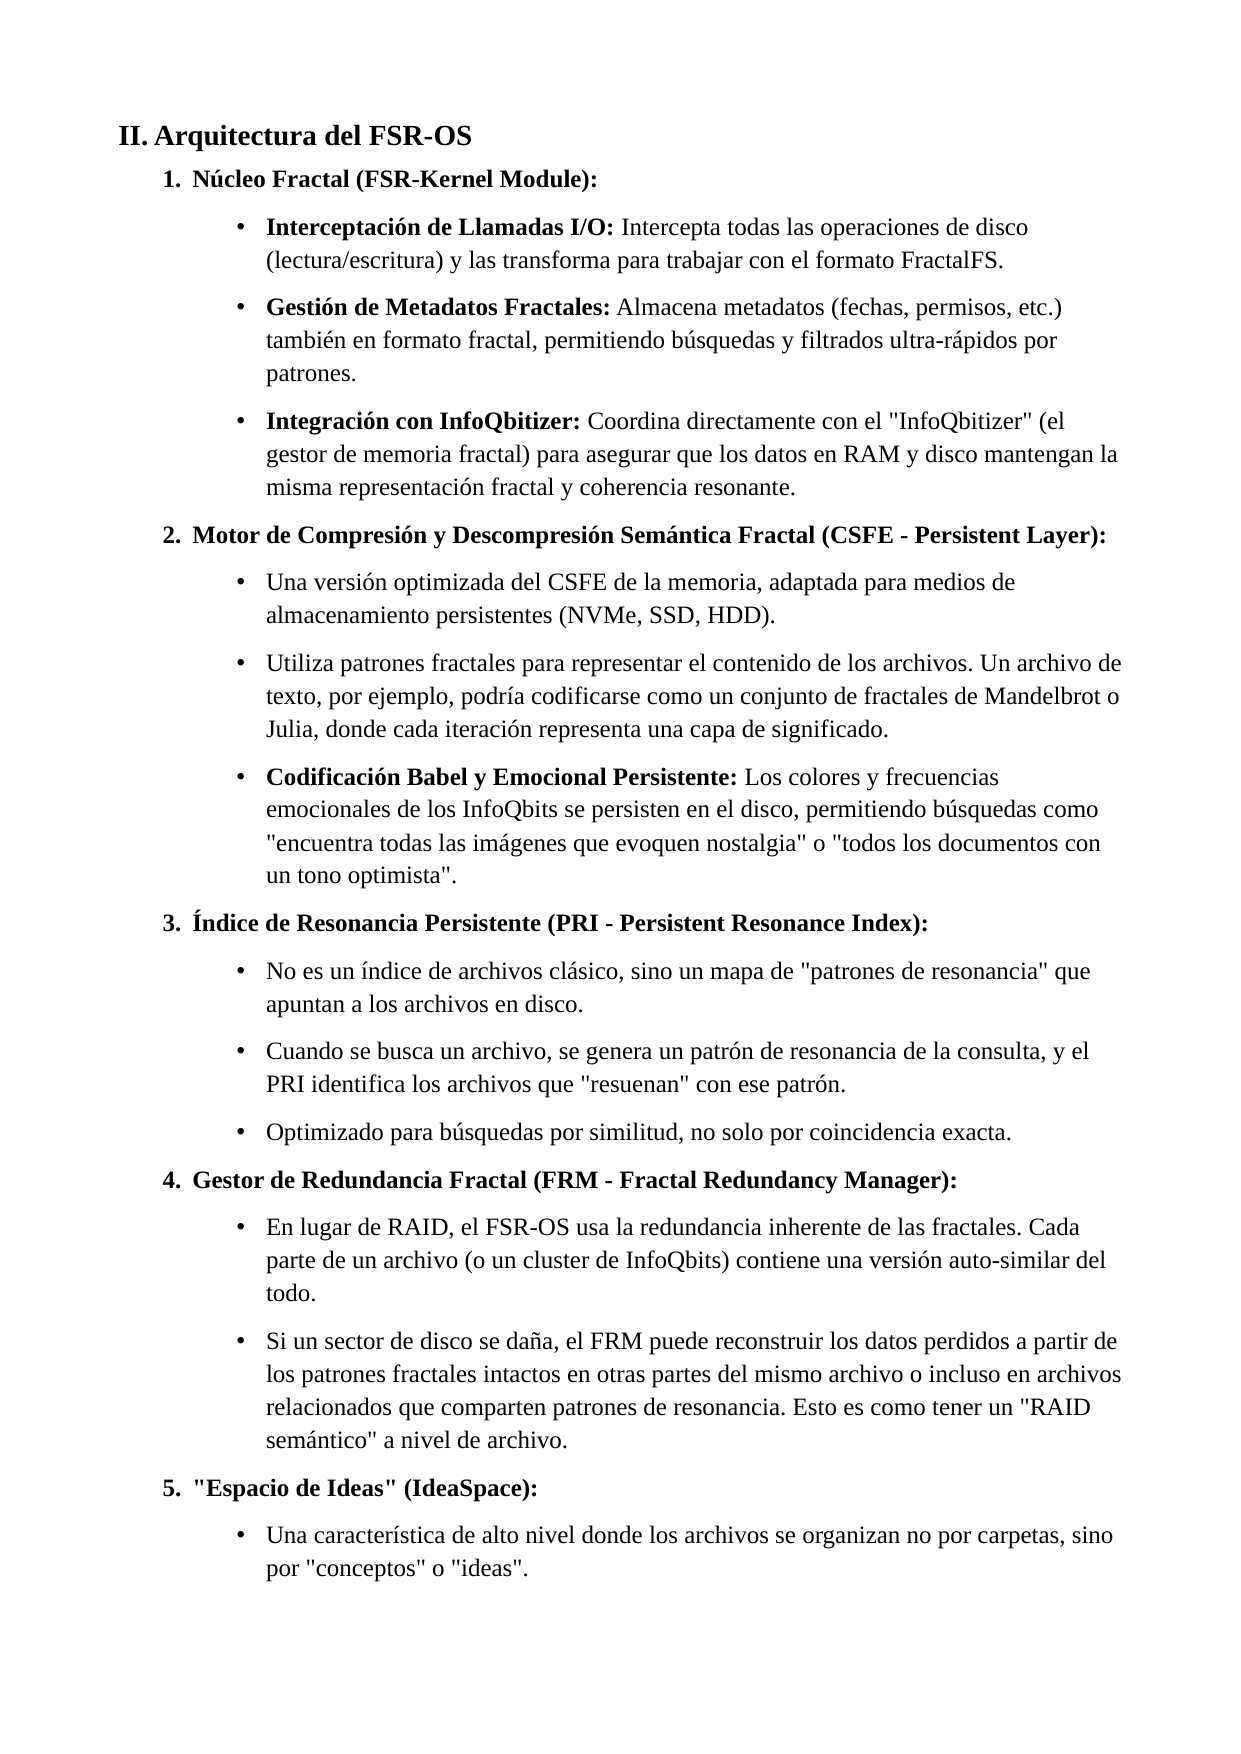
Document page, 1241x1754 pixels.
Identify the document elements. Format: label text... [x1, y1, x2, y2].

list Si un sector de disco se daña, el FRM puede reconstruir los datos perdidos a partir de los patrones fractales intactos en otras partes del mismo archivo o incluso en archivos relacionados que comparten patrones de resonancia. Esto es como tener un "RAID semántico" a nivel de archivo. [236, 1326, 1122, 1454]
list Índice de Resonancia Persistente (PRI - Persistent Resonance Index): [162, 908, 1122, 937]
list Gestor de Redundancia Fractal (FRM - Fractal Redundancy Manager): [162, 1165, 1122, 1193]
list Optimizado para búsquedas por similitud, no solo por coincidencia exacta. [236, 1117, 1122, 1146]
list Motor de Compresión y Descompresión Semántica Fractal (CSFE - Persistent Layer): [162, 520, 1122, 548]
list Núcleo Fractal (FSR-Kernel Module): [162, 164, 1122, 193]
list "Espacio de Ideas" (IdeaSpace): [162, 1473, 1122, 1501]
list Una versión optimizada del CSFE de la memoria, adaptada para medios de almacenamiento persistentes (NVMe, SSD, HDD). [236, 567, 1122, 629]
list Una característica de alto nivel donde los archivos se organizan no por carpetas, sino por "conceptos" o "ideas". [236, 1520, 1122, 1582]
list Gestión de Metadatos Fractales: Almacena metadatos (fechas, permisos, etc.) también en formato fractal, permitiendo búsquedas y filtrados ultra-rápidos por patrones. [236, 292, 1122, 387]
list Interceptación de Llamadas I/O: Intercepta todas las operaciones de disco (lectura/escritura) y las transforma para trabajar con el formato FractalFS. [236, 212, 1122, 273]
list En lugar de RAID, el FSR-OS usa la redundancia inherente de las fractales. Cada parte de un archivo (o un cluster de InfoQbits) contiene una versión auto-similar del todo. [236, 1212, 1122, 1307]
list No es un índice de archivos clásico, sino un mapa de "patrones de resonancia" que apuntan a los archivos en disco. [236, 956, 1122, 1018]
list Integración con InfoQbitizer: Coordina directamente con el "InfoQbitizer" (el gestor de memoria fractal) para asegurar que los datos en RAM y disco mantengan la misma representación fractal y coherencia resonante. [236, 406, 1122, 501]
subtitle II. Arquitectura del FSR-OS [118, 118, 1122, 152]
list Codificación Babel y Emocional Persistente: Los colores y frecuencias emocionales de los InfoQbits se persisten en el disco, permitiendo búsquedas como "encuentra todas las imágenes que evoquen nostalgia" o "todos los documentos con un tono optimista". [236, 762, 1122, 889]
list Utiliza patrones fractales para representar el contenido de los archivos. Un archivo de texto, por ejemplo, podría codificarse como un conjunto de fractales de Mandelbrot o Julia, donde cada iteración representa una capa de significado. [236, 648, 1122, 743]
list Cuando se busca un archivo, se genera un patrón de resonancia de la consulta, y el PRI identifica los archivos que "resuenan" con ese patrón. [236, 1036, 1122, 1098]
